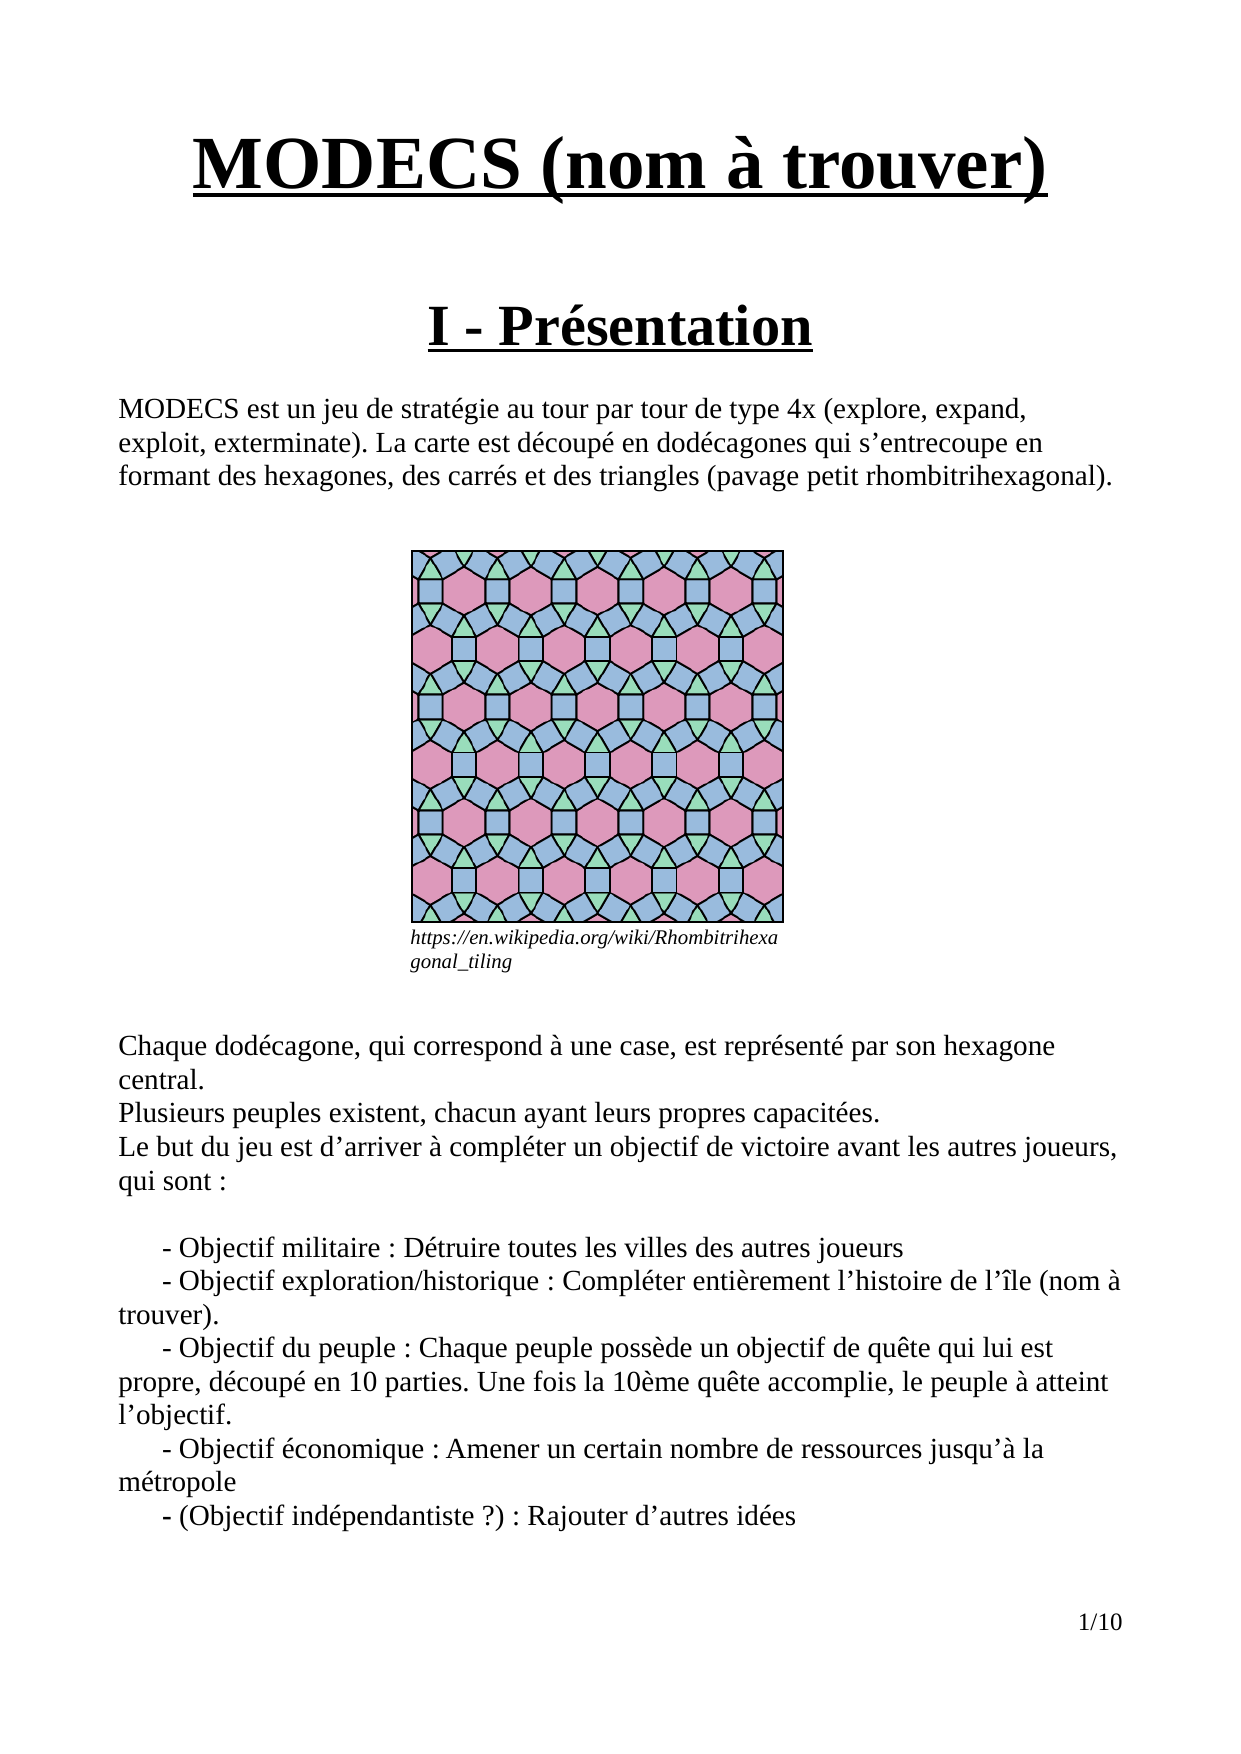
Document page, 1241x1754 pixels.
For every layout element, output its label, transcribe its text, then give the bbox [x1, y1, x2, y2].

text - Objectif exploration/historique : Compléter entièrement l’histoire de l’île (nom à trouver). [118, 1263, 1122, 1330]
text - Objectif économique : Amener un certain nombre de ressources jusqu’à la métropole [118, 1431, 1122, 1498]
text https://en.wikipedia.org/wiki/Rhombitrihexagonal_tiling [410, 925, 785, 973]
text Plusieurs peuples existent, chacun ayant leurs propres capacitées. [118, 1096, 1122, 1129]
text Le but du jeu est d’arriver à compléter un objectif de victoire avant les autres joueurs, qui sont : [118, 1129, 1122, 1196]
text MODECS est un jeu de stratégie au tour par tour de type 4x (explore, expand, exploit, exterminate). La carte est découpé en dodécagones qui s’entrecoupe en formant des hexagones, des carrés et des triangles (pavage petit rhombitrihexagonal). [118, 391, 1122, 492]
text - Objectif militaire : Détruire toutes les villes des autres joueurs [118, 1230, 1122, 1263]
text I - Présentation [118, 291, 1122, 358]
text MODECS (nom à trouver) [118, 118, 1122, 204]
picture [410, 549, 786, 925]
text - (Objectif indépendantiste ?) : Rajouter d’autres idées [118, 1498, 1122, 1532]
text - Objectif du peuple : Chaque peuple possède un objectif de quête qui lui est propre, découpé en 10 parties. Une fois la 10ème quête accomplie, le peuple à atteint l’objectif. [118, 1330, 1122, 1431]
text Chaque dodécagone, qui correspond à une case, est représenté par son hexagone central. [118, 1028, 1122, 1096]
